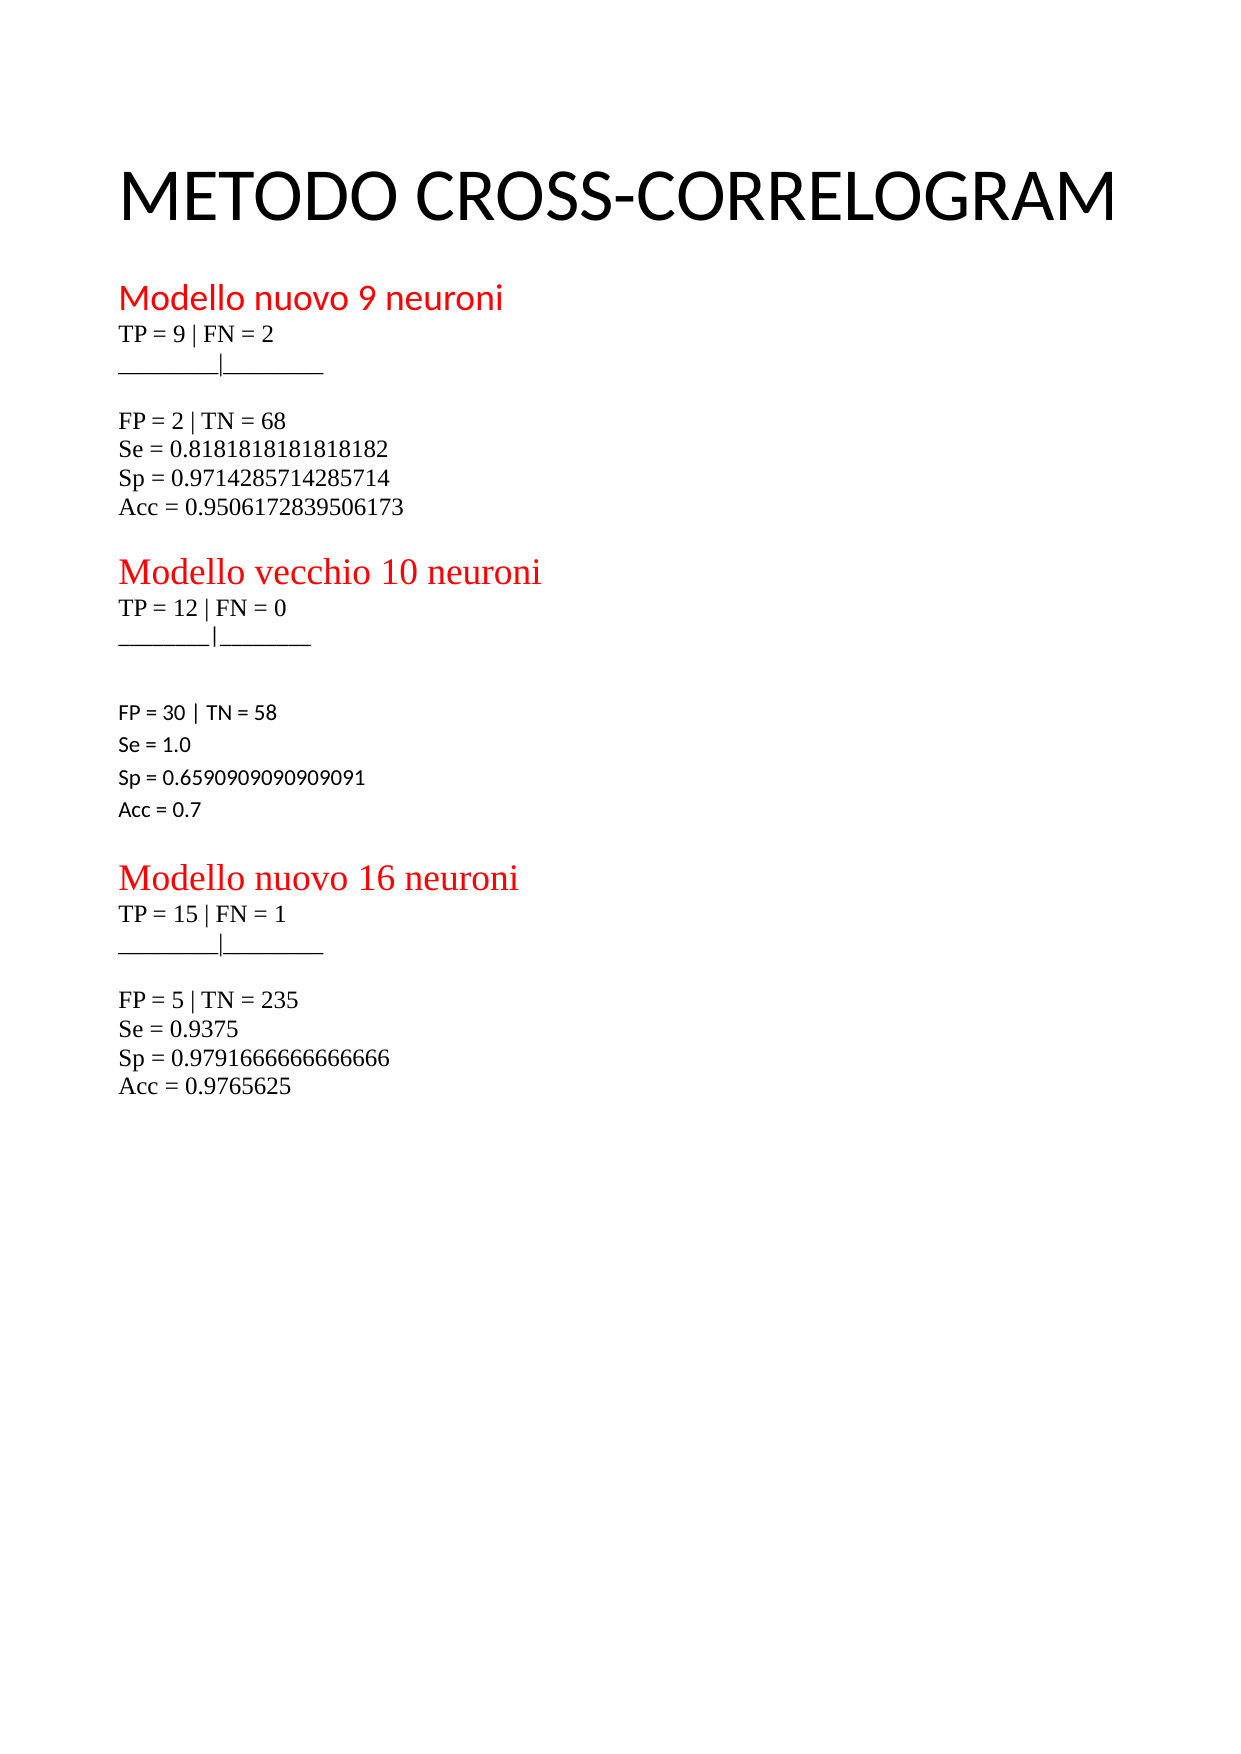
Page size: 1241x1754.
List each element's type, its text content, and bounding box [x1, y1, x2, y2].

text Sp = 0.6590909090909091 [118, 763, 1122, 791]
text FP = 5 | TN = 235 [118, 985, 1122, 1014]
text ________|________ [118, 348, 1122, 377]
text Acc = 0.7 [118, 795, 1122, 823]
text Se = 0.8181818181818182 [118, 434, 1122, 463]
text TP = 15 | FN = 1 [118, 899, 1122, 928]
text FP = 30 | TN = 58 [118, 698, 1122, 726]
text Modello nuovo 9 neuroni [118, 274, 1122, 319]
text Modello vecchio 10 neuroni [118, 549, 1122, 593]
text Acc = 0.9506172839506173 [118, 492, 1122, 521]
text Acc = 0.9765625 [118, 1071, 1122, 1100]
text METODO CROSS-CORRELOGRAM [118, 148, 1122, 239]
text FP = 2 | TN = 68 [118, 406, 1122, 434]
text TP = 9 | FN = 2 [118, 319, 1122, 348]
text Se = 0.9375 [118, 1014, 1122, 1043]
text ________|________ [118, 928, 1122, 956]
text TP = 12 | FN = 0 [118, 593, 1122, 621]
text ________|________ [118, 621, 1122, 649]
text Modello nuovo 16 neuroni [118, 856, 1122, 899]
text Sp = 0.9791666666666666 [118, 1043, 1122, 1071]
text Sp = 0.9714285714285714 [118, 463, 1122, 492]
text Se = 1.0 [118, 730, 1122, 758]
